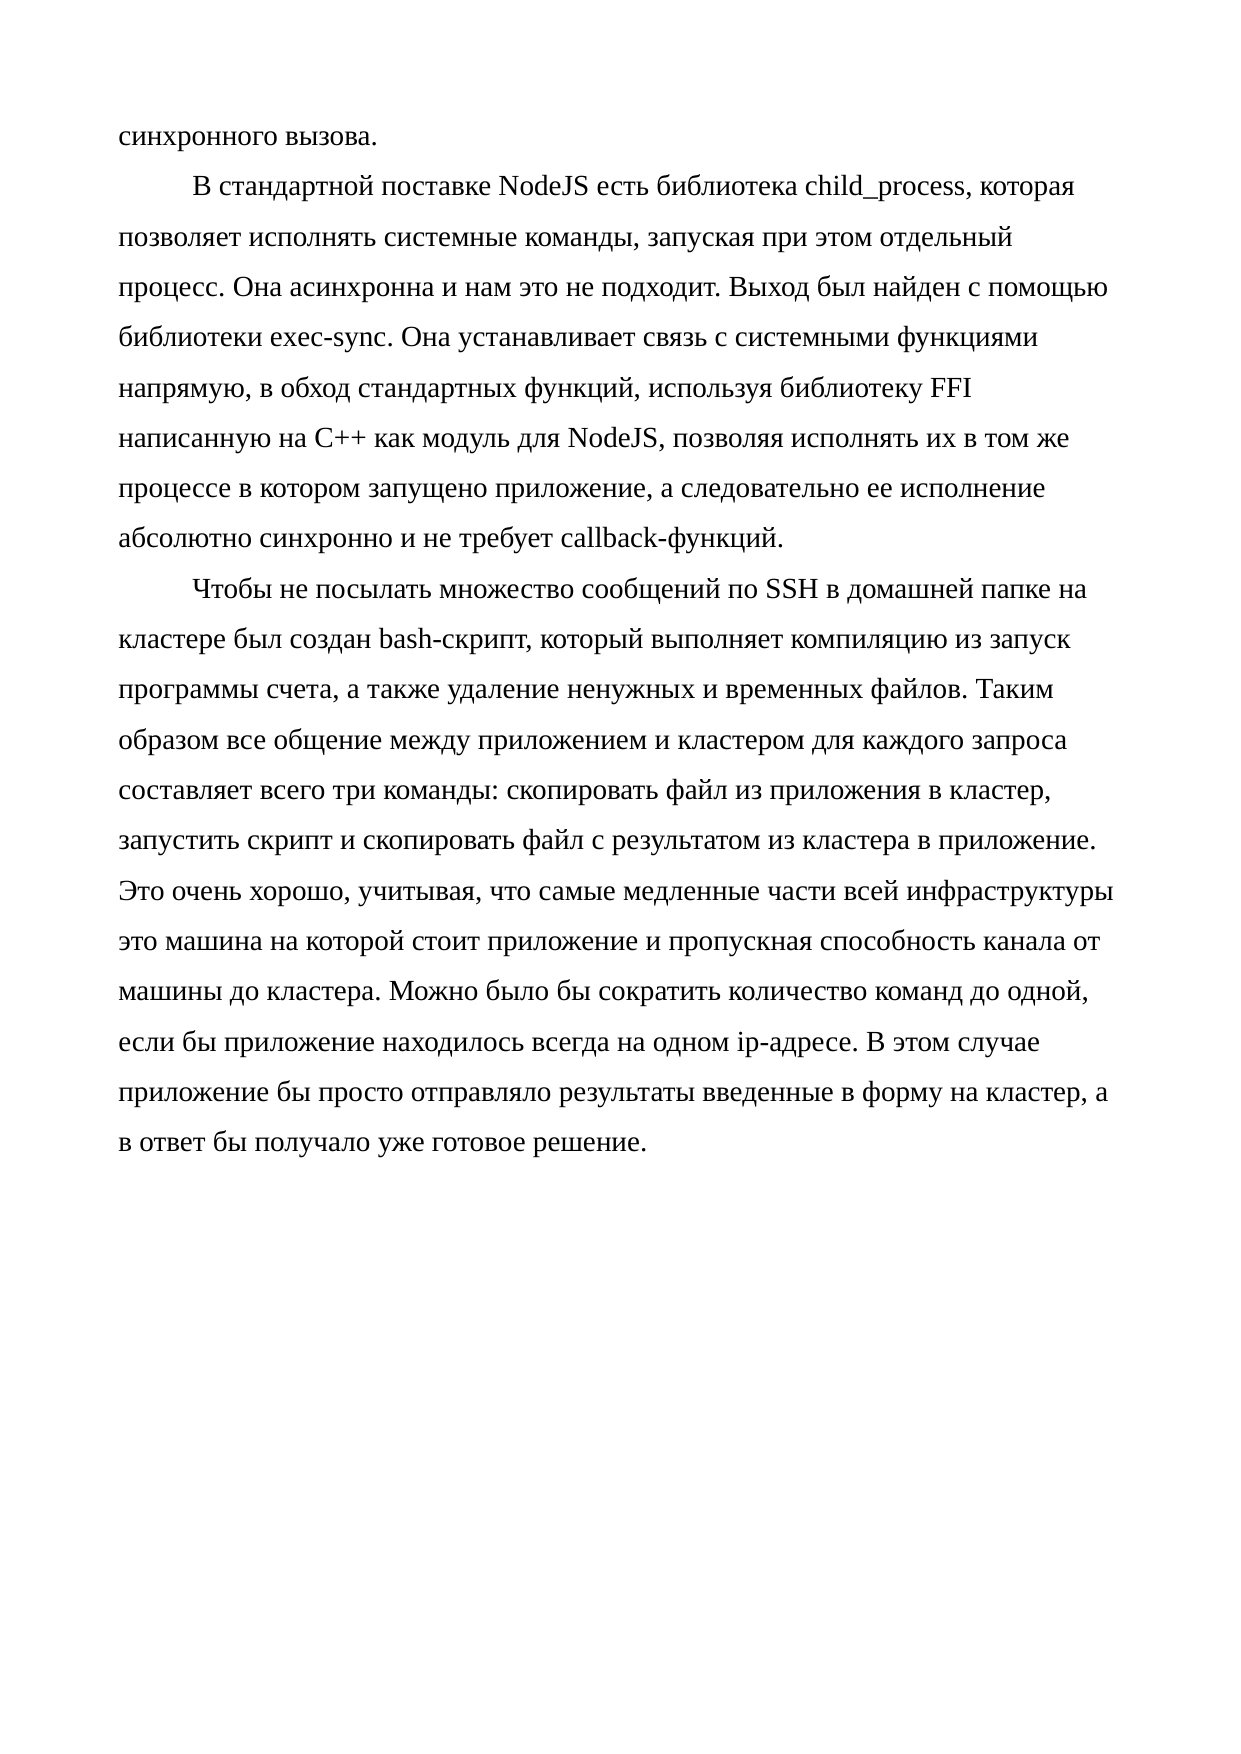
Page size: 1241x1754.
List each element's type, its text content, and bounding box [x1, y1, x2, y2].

text синхронного вызова. [118, 118, 1122, 152]
text В стандартной поставке NodeJS есть библиотека child_process, которая позволяет исполнять системные команды, запуская при этом отдельный процесс. Она асинхронна и нам это не подходит. Выход был найден с помощью библиотеки exec-sync. Она устанавливает связь с системными функциями напрямую, в обход стандартных функций, используя библиотеку FFI написанную на C++ как модуль для NodeJS, позволяя исполнять их в том же процессе в котором запущено приложение, а следовательно ее исполнение абсолютно синхронно и не требует callback-функций. [118, 168, 1122, 554]
text Чтобы не посылать множество сообщений по SSH в домашней папке на кластере был создан bash-скрипт, который выполняет компиляцию из запуск программы счета, а также удаление ненужных и временных файлов. Таким образом все общение между приложением и кластером для каждого запроса составляет всего три команды: скопировать файл из приложения в кластер, запустить скрипт и скопировать файл с результатом из кластера в приложение. Это очень хорошо, учитывая, что самые медленные части всей инфраструктуры это машина на которой стоит приложение и пропускная способность канала от машины до кластера. Можно было бы сократить количество команд до одной, если бы приложение находилось всегда на одном ip-адресе. В этом случае приложение бы просто отправляло результаты введенные в форму на кластер, а в ответ бы получало уже готовое решение. [118, 571, 1122, 1158]
